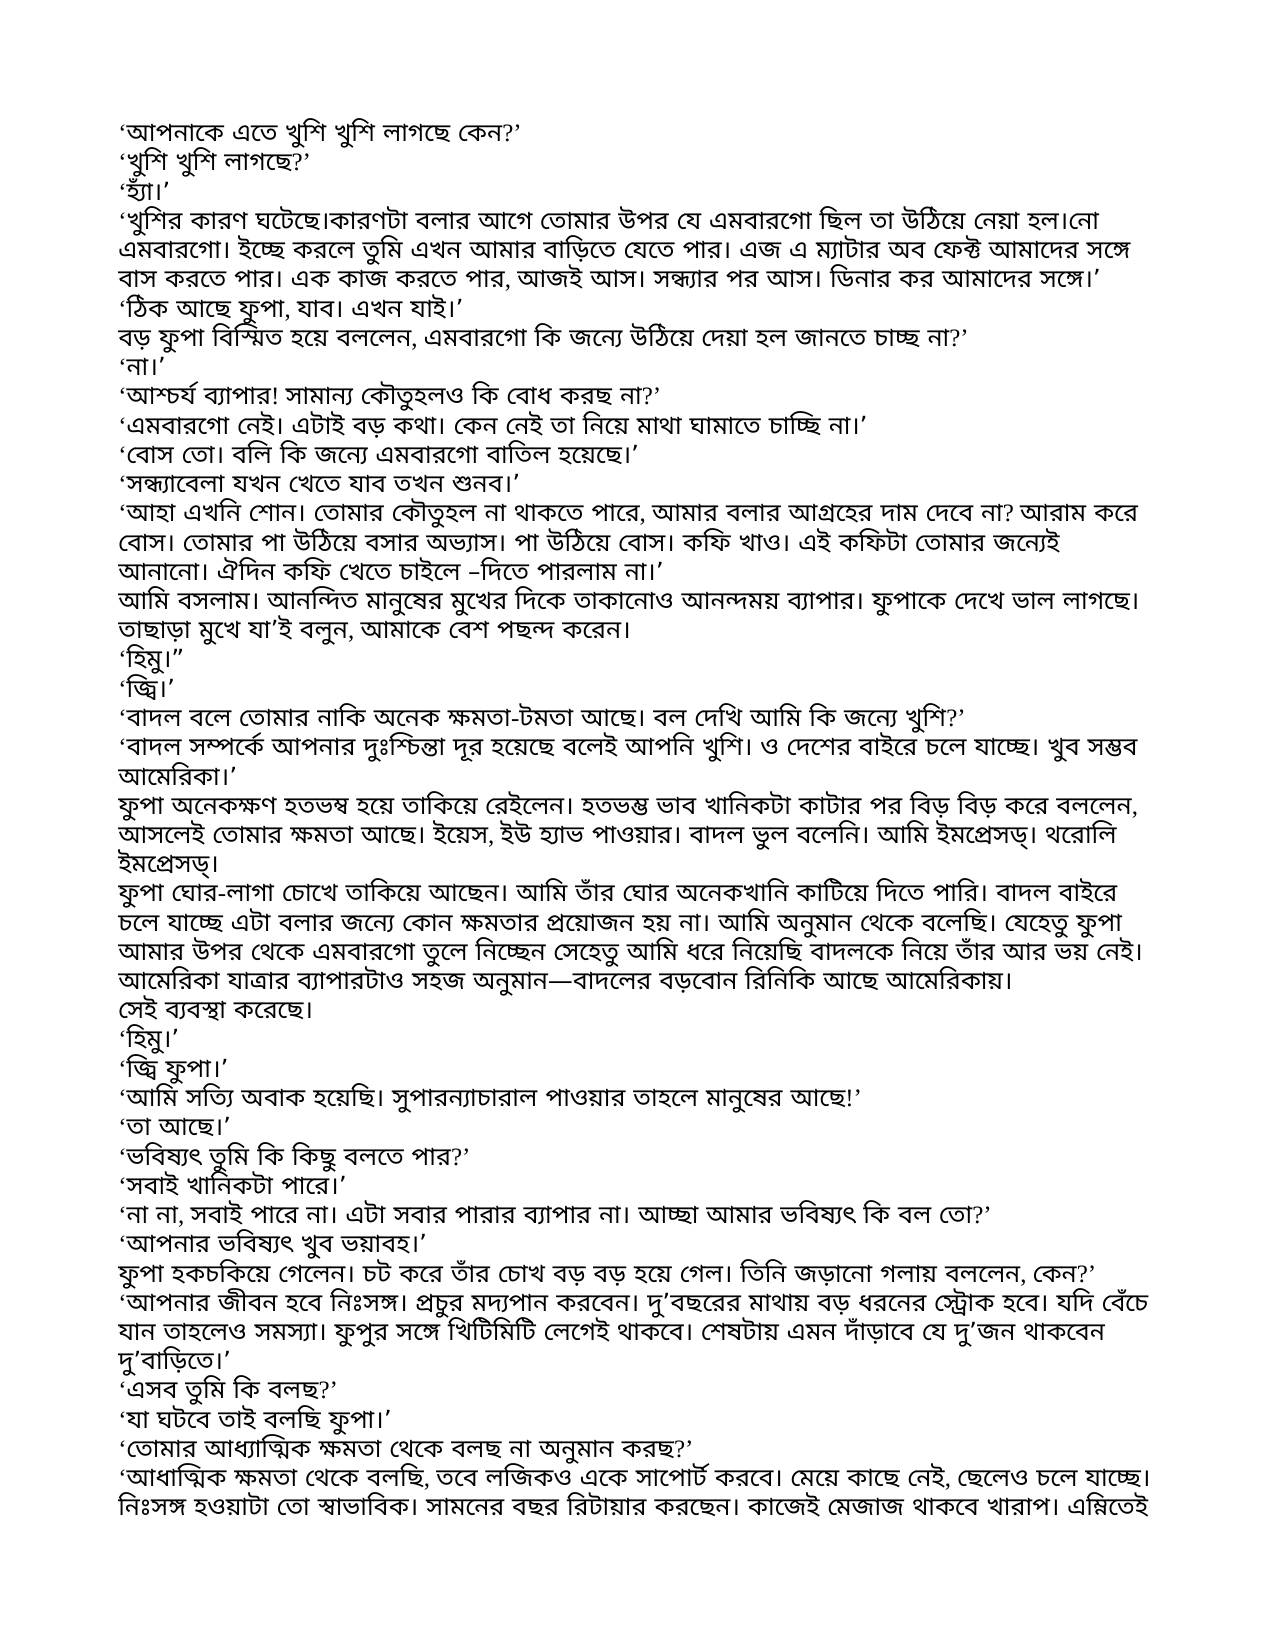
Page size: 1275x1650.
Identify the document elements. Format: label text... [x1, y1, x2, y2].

text ‘আমি সত্যি অবাক হয়েছি। সুপারন্যাচারাল পাওয়ার তাহলে মানুষের আছে!’ [118, 1083, 1157, 1112]
text ‘আহা এখনি শোন। তোমার কৌতুহল না থাকতে পারে, আমার বলার আগ্রহের দাম দেবে না? আরাম করে বোস। তোমার পা উঠিয়ে বসার অভ্যাস। পা উঠিয়ে বোস। কফি খাও। এই কফিটা তোমার জন্যেই আনানো। ঐদিন কফি খেতে চাইলে –দিতে পারলাম না।’ [118, 498, 1157, 586]
text ‘বাদল সম্পর্কে আপনার দুঃশ্চিন্তা দূর হয়েছে বলেই আপনি খুশি। ও দেশের বাইরে চলে যাচ্ছে। খুব সম্ভব আমেরিকা।’ [118, 732, 1157, 791]
text ‘জ্বি ফুপা।’ [118, 1054, 1157, 1083]
text ‘হ্যাঁ।’ [118, 177, 1157, 206]
text বড় ফুপা বিস্মিত হয়ে বললেন, এমবারগো কি জন্যে উঠিয়ে দেয়া হল জানতে চাচ্ছ না?’ [118, 323, 1157, 352]
text ‘ভবিষ্যৎ তুমি কি কিছু বলতে পার?’ [118, 1142, 331, 1171]
text ফুপা হকচকিয়ে গেলেন। চট করে তাঁর চোখ বড় বড় হয়ে গেল। তিনি জড়ানো গলায় বললেন, কেন?’ [118, 1259, 1157, 1288]
text ‘এমবারগো নেই। এটাই বড় কথা। কেন নেই তা নিয়ে মাথা ঘামাতে চাচ্ছি না।’ [118, 411, 1157, 440]
text ‘হিমু।” [118, 644, 158, 674]
text আমি বসলাম। আনন্দিত মানুষের মুখের দিকে তাকানোও আনন্দময় ব্যাপার। ফুপাকে দেখে ভাল লাগছে। তাছাড়া মুখে যা’ই বলুন, আমাকে বেশ পছন্দ করেন। [118, 586, 1157, 644]
text ‘যা ঘটবে তাই বলছি ফুপা।’ [118, 1405, 1157, 1434]
text ‘না।’ [118, 352, 1157, 381]
text ‘সবাই খানিকটা পারে।’ [118, 1171, 1157, 1200]
text ‘ঠিক আছে ফুপা, যাব। এখন যাই।’ [118, 294, 1157, 323]
text ‘আশ্চর্য ব্যাপার! সামান্য কৌতুহলও কি বোধ করছ না?’ [118, 381, 1157, 411]
text ‘আপনাকে এতে খুশি খুশি লাগছে কেন?’ [349, 118, 1157, 147]
text ‘ভবিষ্যৎ তুমি কি কিছু বলতে পার?’ [295, 1142, 1157, 1171]
text ফুপা অনেকক্ষণ হতভম্ব হয়ে তাকিয়ে রেইলেন। হতভম্ভ ভাব খানিকটা কাটার পর বিড় বিড় করে বললেন, আসলেই তোমার ক্ষমতা আছে। ইয়েস, ইউ হ্যাভ পাওয়ার। বাদল ভুল বলেনি। আমি ইমপ্রেসড্। থরোলি ইমপ্রেসড্। [118, 791, 1157, 878]
text ‘আধাত্মিক ক্ষমতা থেকে বলছি, তবে লজিকও একে সাপোর্ট করবে। মেয়ে কাছে নেই, ছেলেও চলে যাচ্ছে। নিঃসঙ্গ হওয়াটা তো স্বাভাবিক। সামনের বছর রিটায়ার করছেন। কাজেই মেজাজ থাকবে খারাপ। এম্নিতেই [118, 1463, 1157, 1522]
text সেই ব্যবস্থা করেছে। [118, 995, 1157, 1024]
text ‘হিমু।” [129, 644, 1157, 674]
text ‘বাদল বলে তোমার নাকি অনেক ক্ষমতা-টমতা আছে। বল দেখি আমি কি জন্যে খুশি?’ [920, 703, 1157, 732]
text ‘এসব তুমি কি বলছ?’ [118, 1376, 1157, 1405]
text ‘খুশি খুশি লাগছে?’ [186, 147, 1157, 177]
text ‘তা আছে।’ [118, 1112, 1157, 1142]
text ‘আপনার জীবন হবে নিঃসঙ্গ। প্রচুর মদ্যপান করবেন। দু’বছরের মাথায় বড় ধরনের স্ট্রোক হবে। যদি বেঁচে যান তাহলেও সমস্যা। ফুপুর সঙ্গে খিটিমিটি লেগেই থাকবে। শেষটায় এমন দাঁড়াবে যে দু’জন থাকবেন দু’বাড়িতে।’ [118, 1288, 1157, 1376]
text ‘আপনাকে এতে খুশি খুশি লাগছে কেন?’ [300, 118, 356, 147]
text ‘আপনাকে এতে খুশি খুশি লাগছে কেন?’ [118, 118, 307, 147]
text ‘সন্ধ্যাবেলা যখন খেতে যাব তখন শুনব।’ [118, 469, 1157, 498]
text ‘বোস তো। বলি কি জন্যে এমবারগো বাতিল হয়েছে।’ [118, 440, 1157, 469]
text ‘বাদল বলে তোমার নাকি অনেক ক্ষমতা-টমতা আছে। বল দেখি আমি কি জন্যে খুশি?’ [118, 703, 927, 732]
text ‘খুশি খুশি লাগছে?’ [118, 147, 148, 177]
text ‘না না, সবাই পারে না। এটা সবার পারার ব্যাপার না। আচ্ছা আমার ভবিষ্যৎ কি বল তো?’ [118, 1200, 1157, 1229]
text ‘হিমু।’ [118, 1024, 158, 1054]
text ‘হিমু।’ [129, 1024, 1157, 1054]
text ‘খুশির কারণ ঘটেছে।কারণটা বলার আগে তোমার উপর যে এমবারগো ছিল তা উঠিয়ে নেয়া হল।নো এমবারগো। ইচ্ছে করলে তুমি এখন আমার বাড়িতে যেতে পার। এজ এ ম্যাটার অব ফেক্ট আমাদের সঙ্গে বাস করতে পার। এক কাজ করতে পার, আজই আস। সন্ধ্যার পর আস। ডিনার কর আমাদের সঙ্গে।’ [118, 206, 1157, 294]
text ‘জ্বি।’ [118, 674, 1157, 703]
text ‘তোমার আধ্যাত্মিক ক্ষমতা থেকে বলছ না অনুমান করছ?’ [118, 1434, 1157, 1463]
text ফুপা ঘোর-লাগা চোখে তাকিয়ে আছেন। আমি তাঁর ঘোর অনেকখানি কাটিয়ে দিতে পারি। বাদল বাইরে চলে যাচ্ছে এটা বলার জন্যে কোন ক্ষমতার প্রয়োজন হয় না। আমি অনুমান থেকে বলেছি। যেহেতু ফুপা আমার উপর থেকে এমবারগো তুলে নিচ্ছেন সেহেতু আমি ধরে নিয়েছি বাদলকে নিয়ে তাঁর আর ভয় নেই। আমেরিকা যাত্রার ব্যাপারটাও সহজ অনুমান—বাদলের বড়বোন রিনিকি আছে আমেরিকায়। [118, 878, 1157, 995]
text ‘খুশি খুশি লাগছে?’ [137, 147, 197, 177]
text ‘আপনার ভবিষ্যৎ খুব ভয়াবহ।’ [118, 1229, 1157, 1259]
